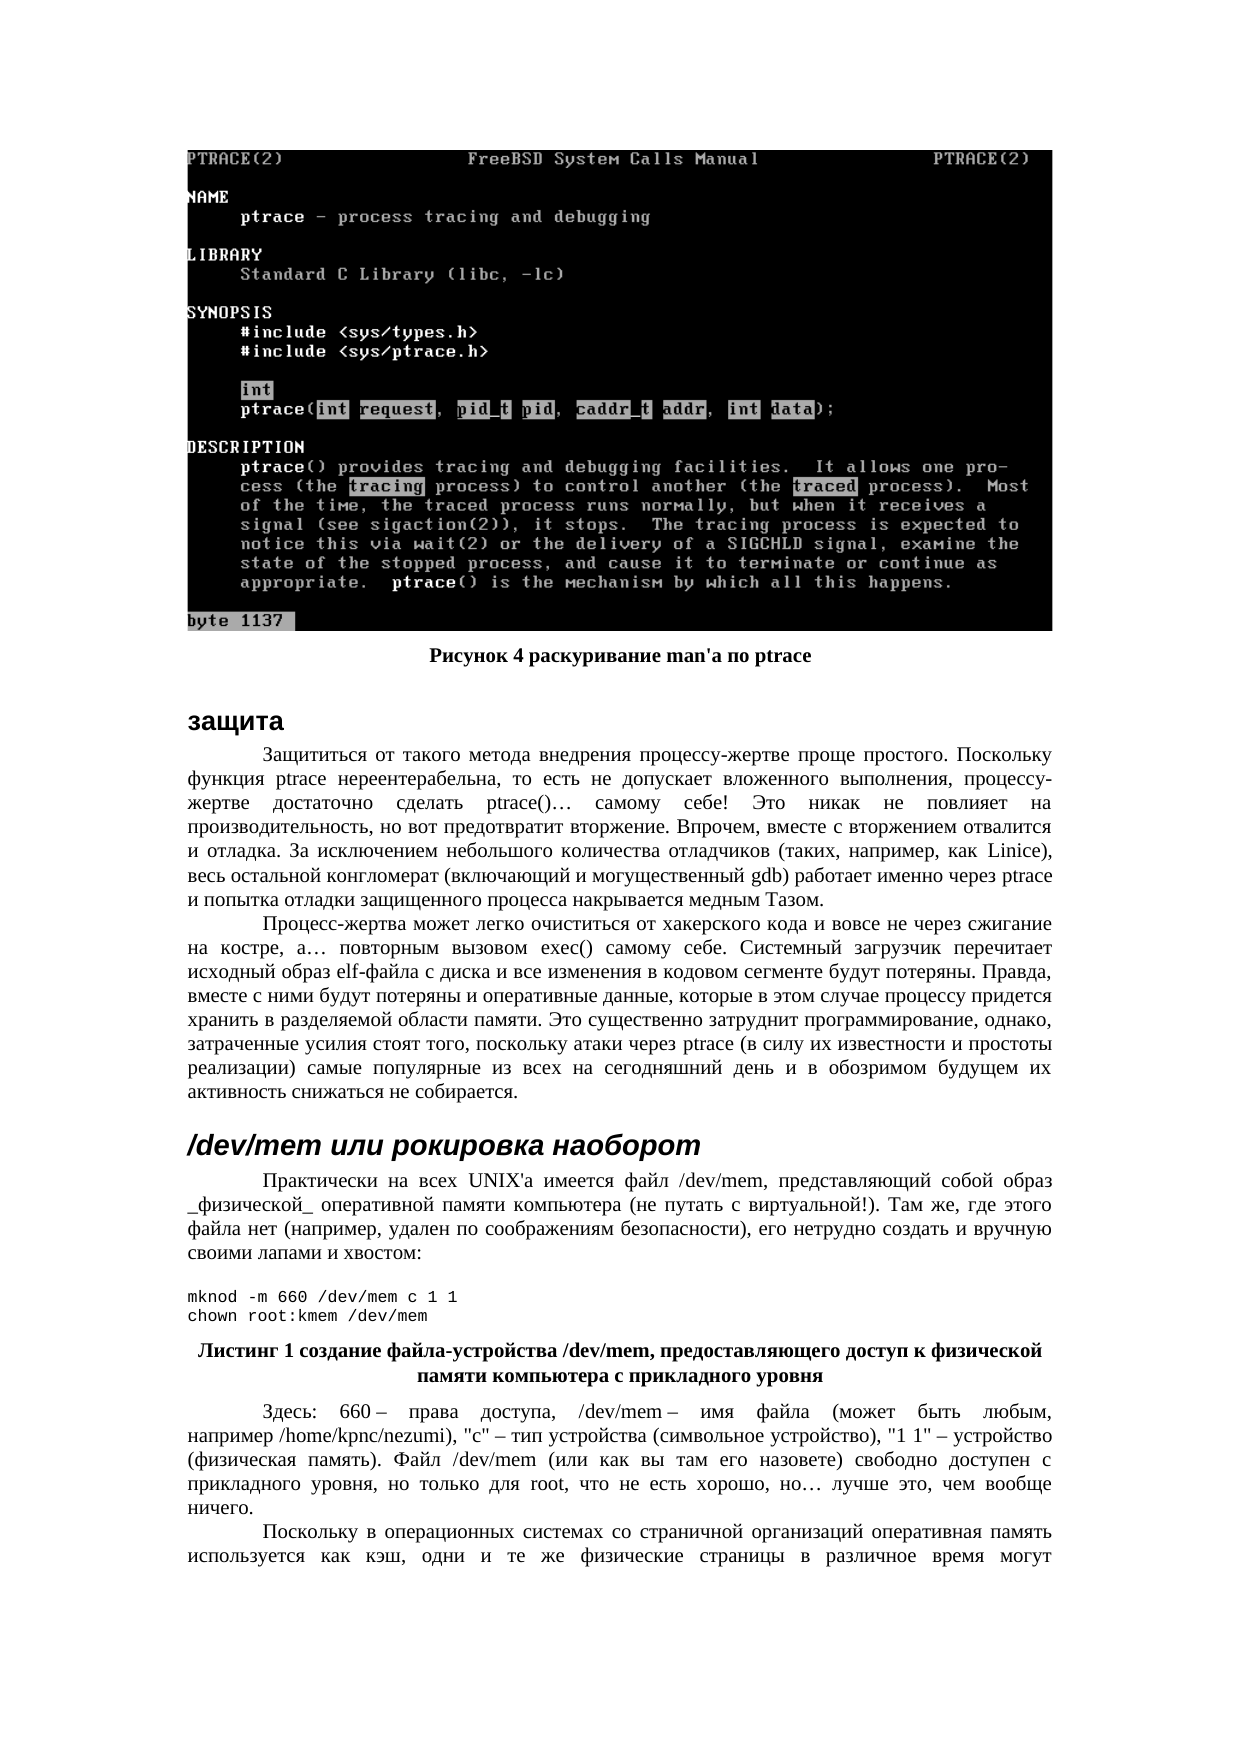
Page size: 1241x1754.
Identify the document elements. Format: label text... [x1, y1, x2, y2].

text Поскольку в операционных системах со страничной организаций оперативная память используется как кэш, одни и те же физические страницы в различное время могут [187, 1519, 1053, 1567]
text Практически на всех UNIX'а имеется файл /dev/mem, представляющий собой образ _физической_ оперативной памяти компьютера (не путать с виртуальной!). Там же, где этого файла нет (например, удален по соображениям безопасности), его нетрудно создать и вручную своими лапами и хвостом: [187, 1168, 1053, 1264]
text Здесь: 660 – права доступа, /dev/mem – имя файла (может быть любым, например /home/kpnc/nezumi), "c" – тип устройства (символьное устройство), "1 1" – устройство (физическая память). Файл /dev/mem (или как вы там его назовете) свободно доступен с прикладного уровня, но только для root, что не есть хорошо, но… лучше это, чем вообще ничего. [187, 1399, 1053, 1519]
picture [187, 150, 1053, 631]
subtitle защита [187, 705, 1053, 736]
text Защититься от такого метода внедрения процессу-жертве проще простого. Поскольку функция ptrace нереентерабельна, то есть не допускает вложенного выполнения, процессу-жертве достаточно сделать ptrace()… самому себе! Это никак не повлияет на производительность, но вот предотвратит вторжение. Впрочем, вместе с вторжением отвалится и отладка. За исключением небольшого количества отладчиков (таких, например, как Linice), весь остальной конгломерат (включающий и могущественный gdb) работает именно через ptrace и попытка отладки защищенного процесса накрывается медным Тазом. [187, 742, 1053, 911]
text Рисунок 4 раскуривание man'а по ptrace [187, 643, 1053, 667]
text Процесс-жертва может легко очиститься от хакерского кода и вовсе не через сжигание на костре, а… повторным вызовом exec() самому себе. Системный загрузчик перечитает исходный образ elf-файла с диска и все изменения в кодовом сегменте будут потеряны. Правда, вместе с ними будут потеряны и оперативные данные, которые в этом случае процессу придется хранить в разделяемой области памяти. Это существенно затруднит программирование, однако, затраченные усилия стоят того, поскольку атаки через ptrace (в силу их известности и простоты реализации) самые популярные из всех на сегодняшний день и в обозримом будущем их активность снижаться не собирается. [187, 911, 1053, 1103]
text chown root:kmem /dev/mem [187, 1307, 1053, 1326]
text Листинг 1 создание файла-устройства /dev/mem, предоставляющего доступ к физической памяти компьютера с прикладного уровня [187, 1338, 1053, 1387]
subtitle /dev/mem или рокировка наоборот [187, 1128, 1053, 1162]
text mknod -m 660 /dev/mem c 1 1 [187, 1288, 1053, 1307]
